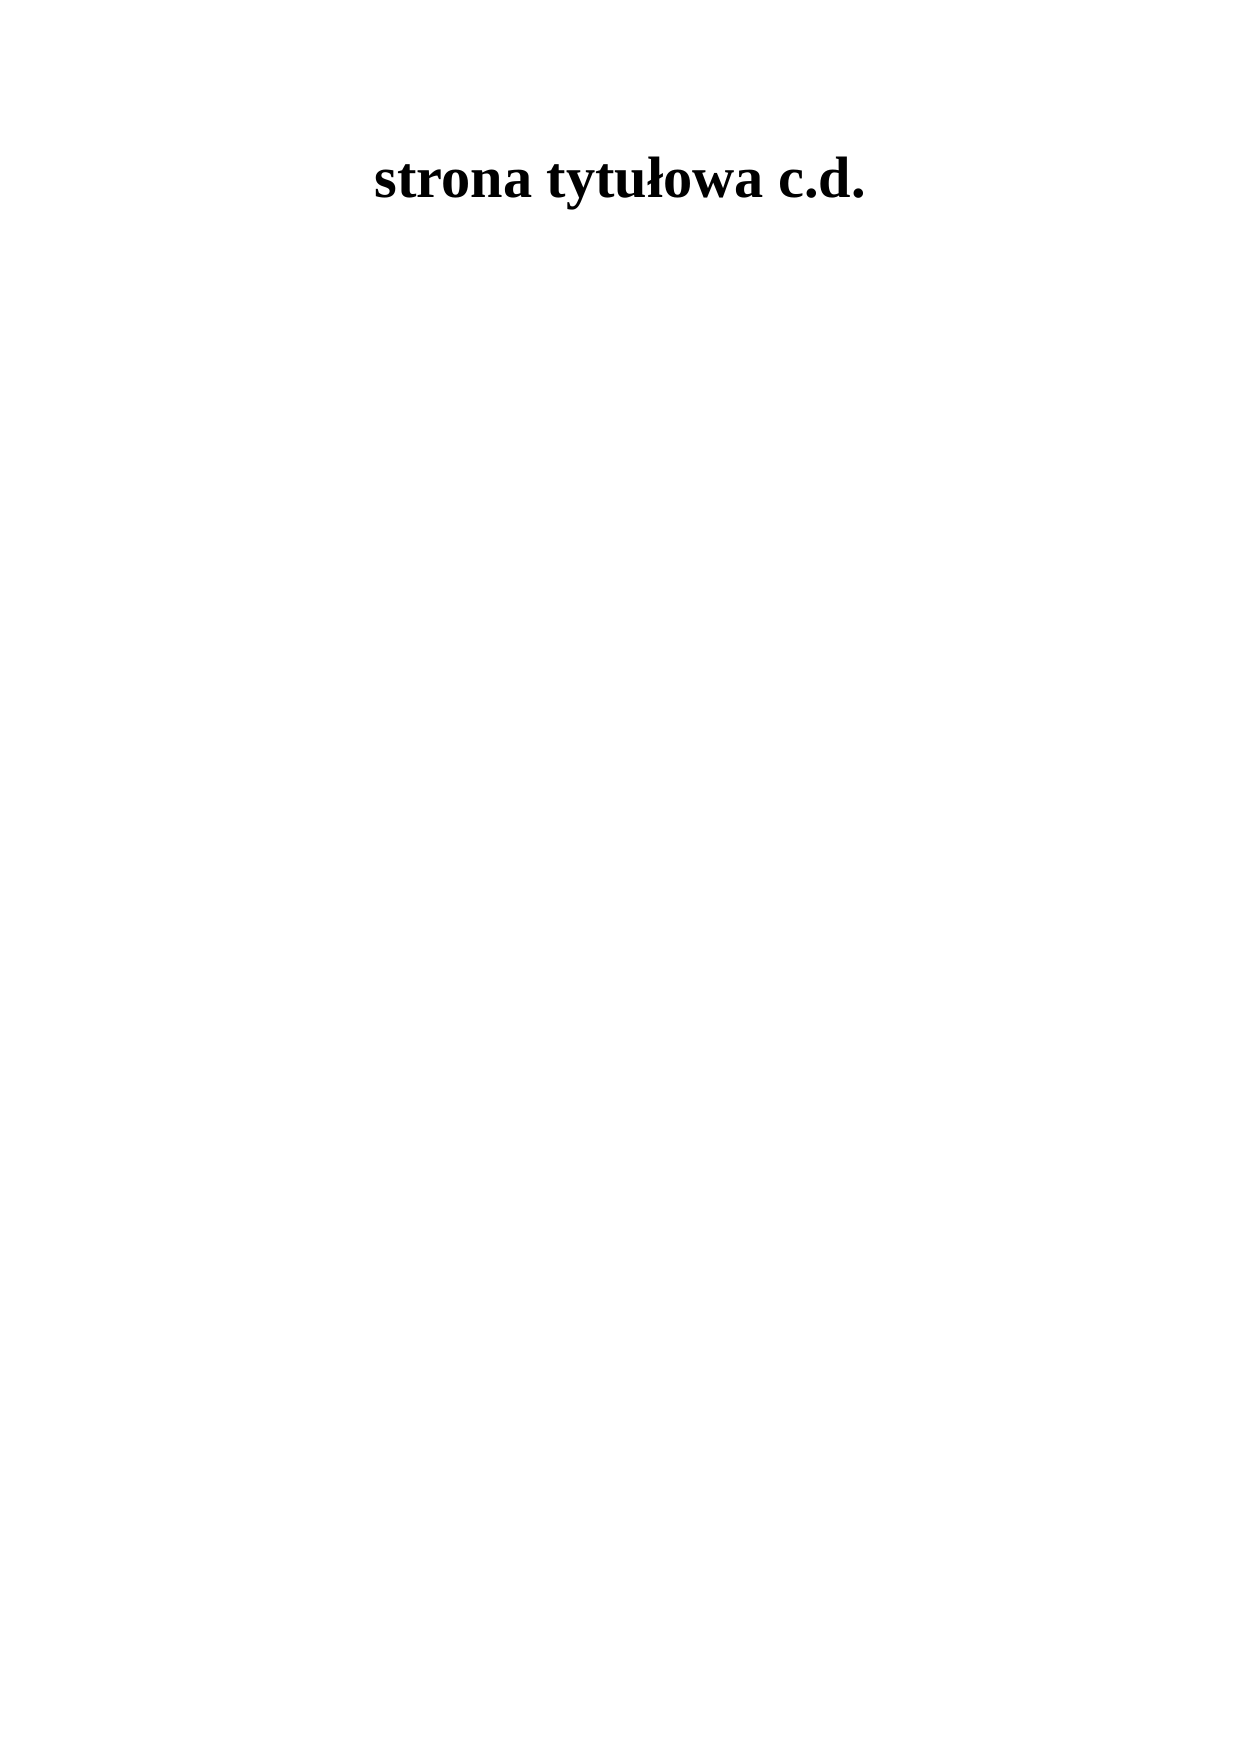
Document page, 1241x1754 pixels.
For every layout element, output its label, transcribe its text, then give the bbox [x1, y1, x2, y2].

title strona tytułowa c.d. [118, 143, 1122, 210]
